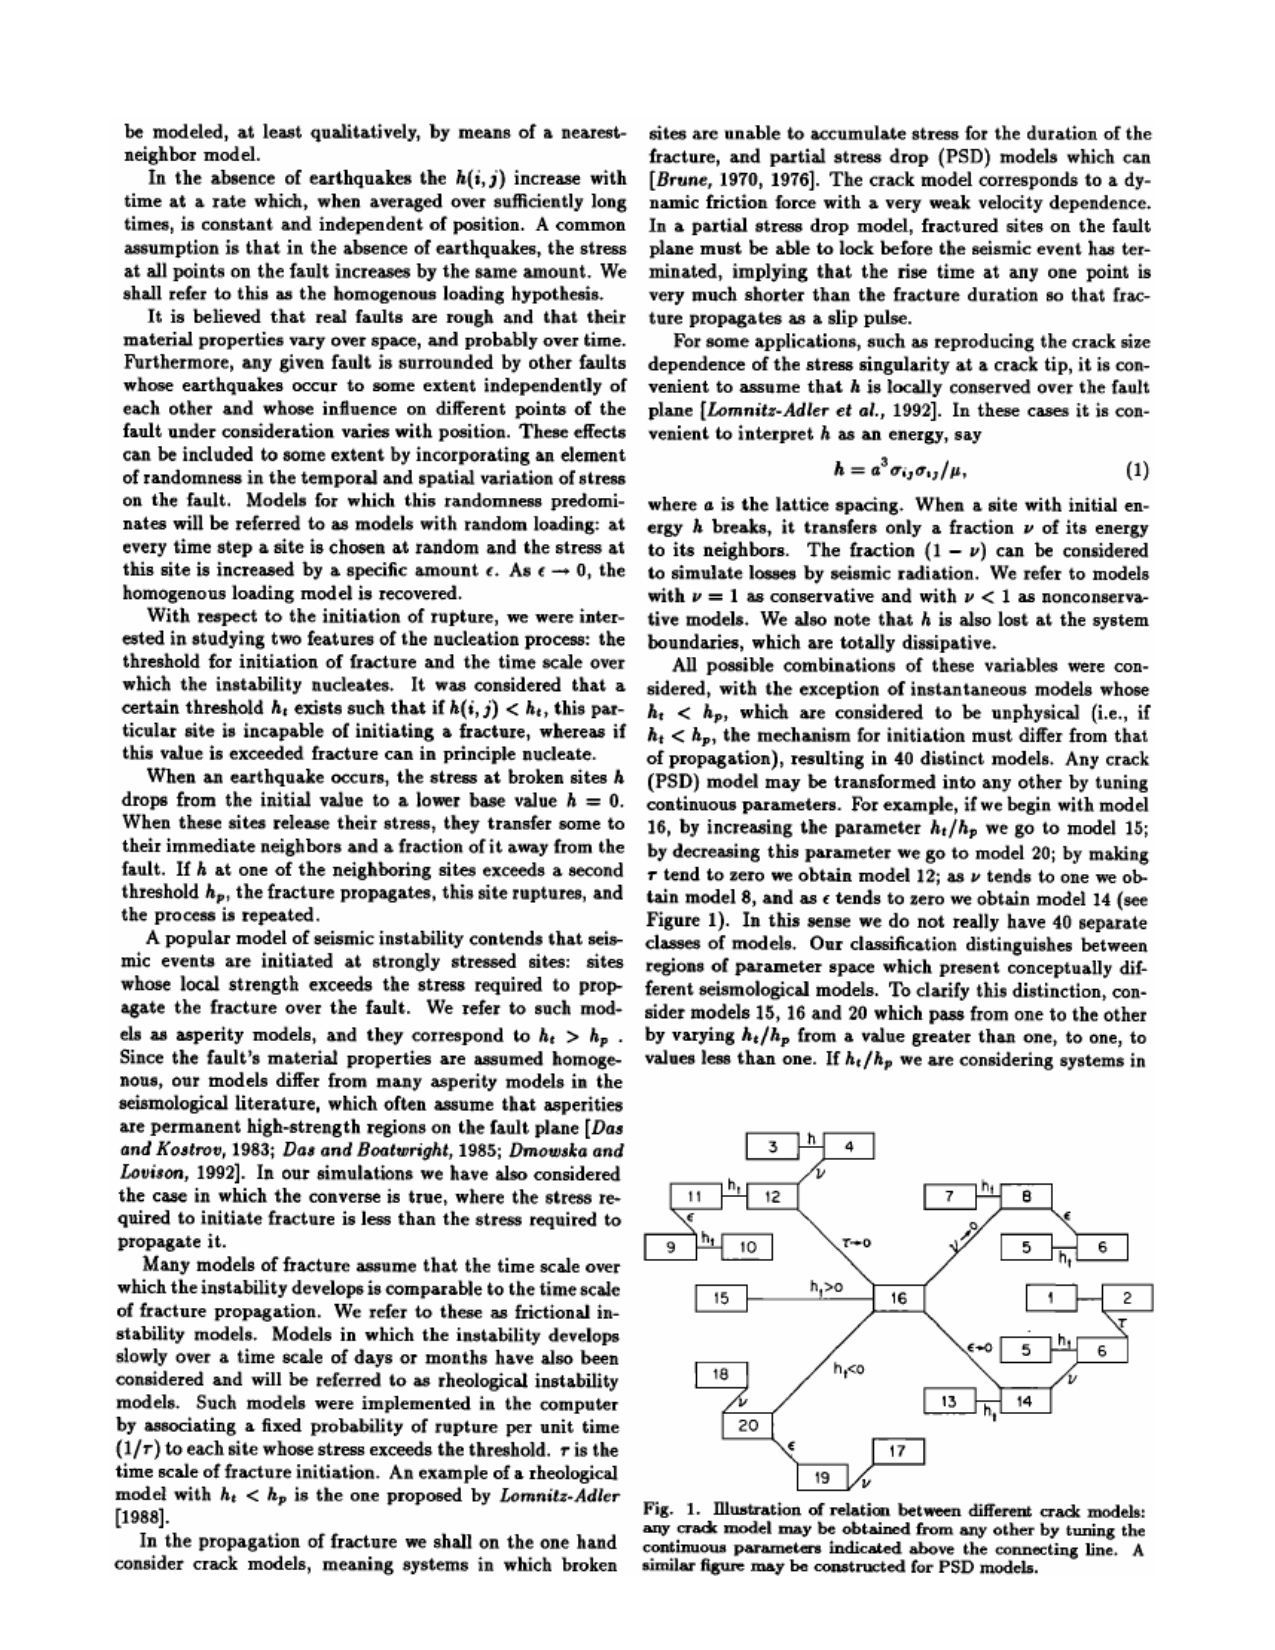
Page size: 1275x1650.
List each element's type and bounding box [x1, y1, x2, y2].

picture [110, 118, 1157, 1576]
